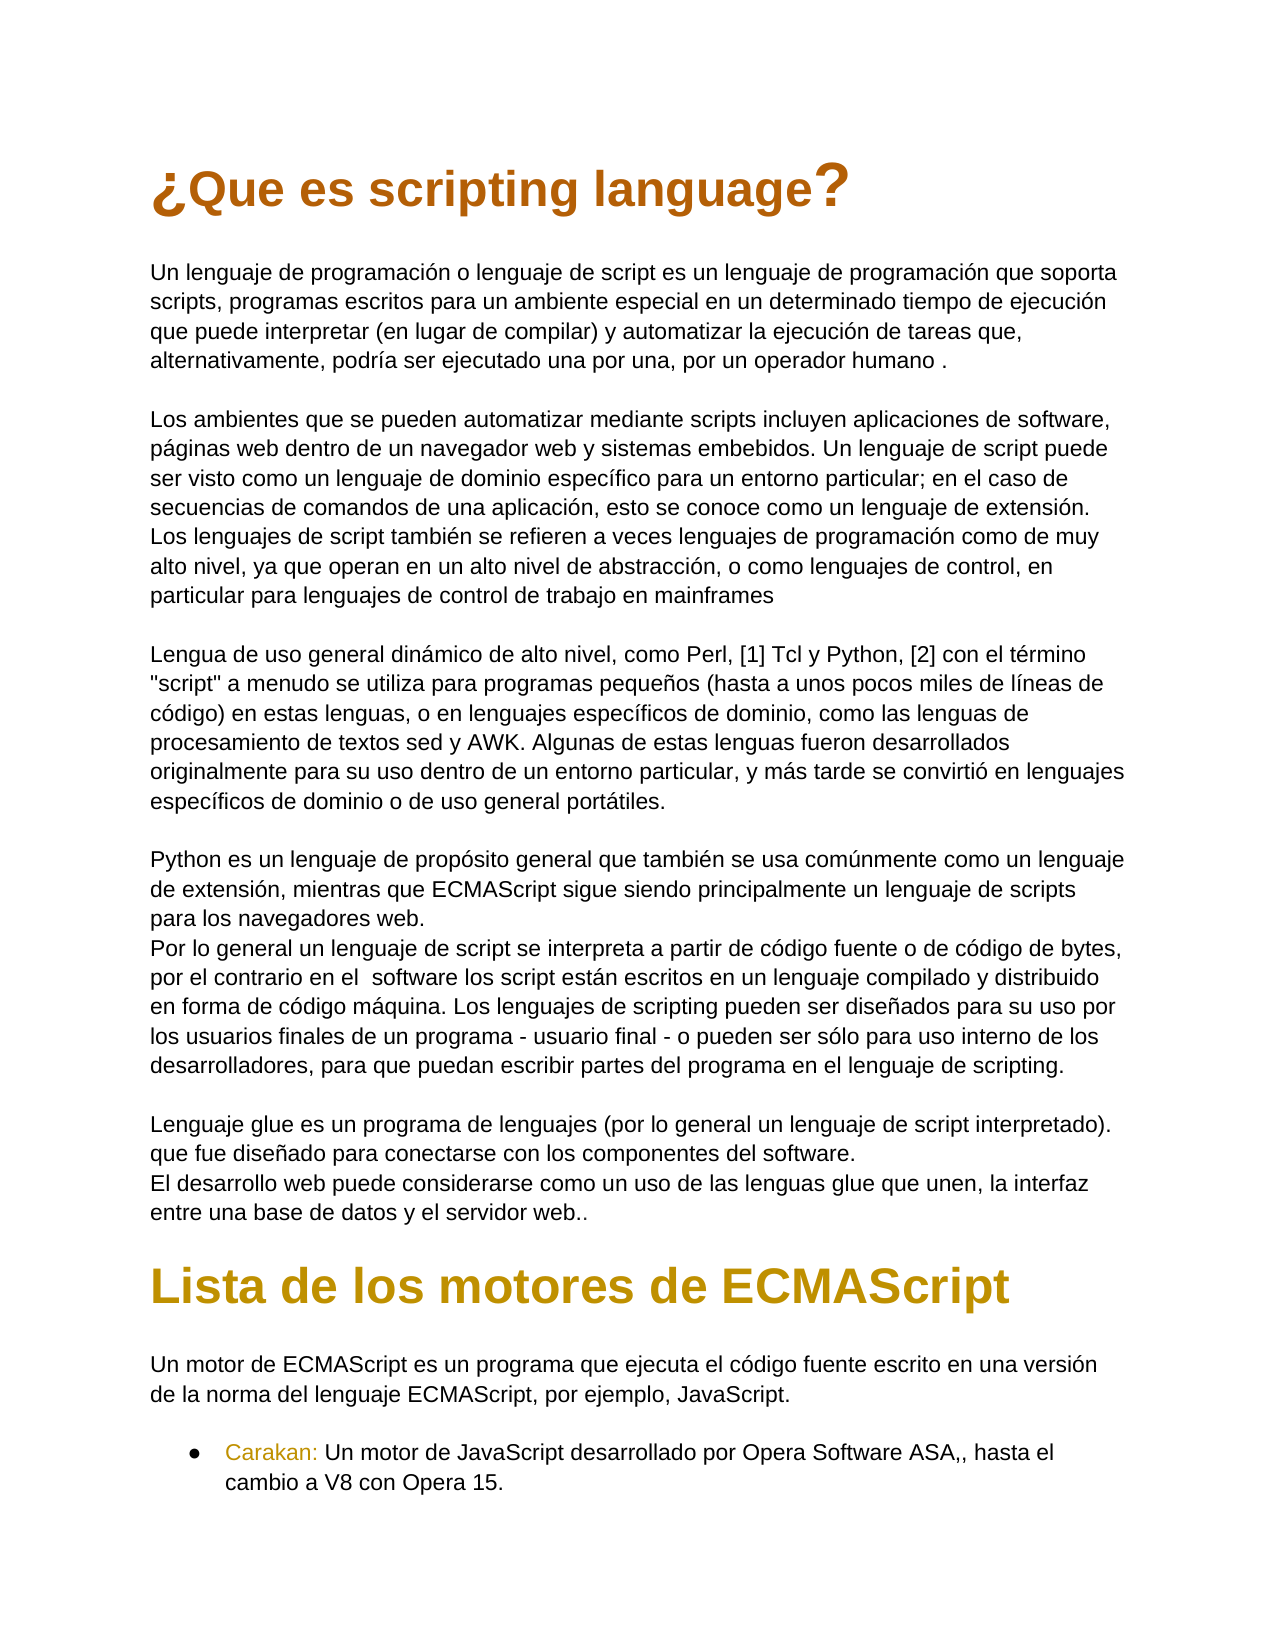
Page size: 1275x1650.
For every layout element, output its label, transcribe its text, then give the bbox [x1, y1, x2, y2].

text Lengua de uso general dinámico de alto nivel, como Perl, [1] Tcl y Python, [2] con el término "script" a menudo se utiliza para programas pequeños (hasta a unos pocos miles de líneas de código) en estas lenguas, o en lenguajes específicos de dominio, como las lenguas de procesamiento de textos sed y AWK. Algunas de estas lenguas fueron desarrollados originalmente para su uso dentro de un entorno particular, y más tarde se convirtió en lenguajes específicos de dominio o de uso general portátiles. [150, 641, 1125, 814]
text Lenguaje glue es un programa de lenguajes (por lo general un lenguaje de script interpretado). que fue diseñado para conectarse con los componentes del software. [150, 1111, 1125, 1166]
text Un lenguaje de programación o lenguaje de script es un lenguaje de programación que soporta scripts, programas escritos para un ambiente especial en un determinado tiempo de ejecución que puede interpretar (en lugar de compilar) y automatizar la ejecución de tareas que, alternativamente, podría ser ejecutado una por una, por un operador humano . [150, 259, 1125, 373]
list Carakan: Un motor de JavaScript desarrollado por Opera Software ASA,, hasta el cambio a V8 con Opera 15. [187, 1440, 1125, 1495]
text El desarrollo web puede considerarse como un uso de las lenguas glue que unen, la interfaz entre una base de datos y el servidor web.. [150, 1170, 1125, 1225]
text Lista de los motores de ECMAScript [150, 1258, 1125, 1314]
text Los ambientes que se pueden automatizar mediante scripts incluyen aplicaciones de software, páginas web dentro de un navegador web y sistemas embebidos. Un lenguaje de script puede ser visto como un lenguaje de dominio específico para un entorno particular; en el caso de secuencias de comandos de una aplicación, esto se conoce como un lenguaje de extensión. Los lenguajes de script también se refieren a veces lenguajes de programación como de muy alto nivel, ya que operan en un alto nivel de abstracción, o como lenguajes de control, en particular para lenguajes de control de trabajo en mainframes [150, 406, 1125, 608]
text Python es un lenguaje de propósito general que también se usa comúnmente como un lenguaje de extensión, mientras que ECMAScript sigue siendo principalmente un lenguaje de scripts para los navegadores web. [150, 847, 1125, 931]
text Un motor de ECMAScript es un programa que ejecuta el código fuente escrito en una versión de la norma del lenguaje ECMAScript, por ejemplo, JavaScript. [150, 1352, 1125, 1407]
subtitle ¿Que es scripting language? [150, 150, 1125, 220]
text Por lo general un lenguaje de script se interpreta a partir de código fuente o de código de bytes, por el contrario en el software los script están escritos en un lenguaje compilado y distribuido en forma de código máquina. Los lenguajes de scripting pueden ser diseñados para su uso por los usuarios finales de un programa - usuario final - o pueden ser sólo para uso interno de los desarrolladores, para que puedan escribir partes del programa en el lenguaje de scripting. [150, 935, 1125, 1078]
